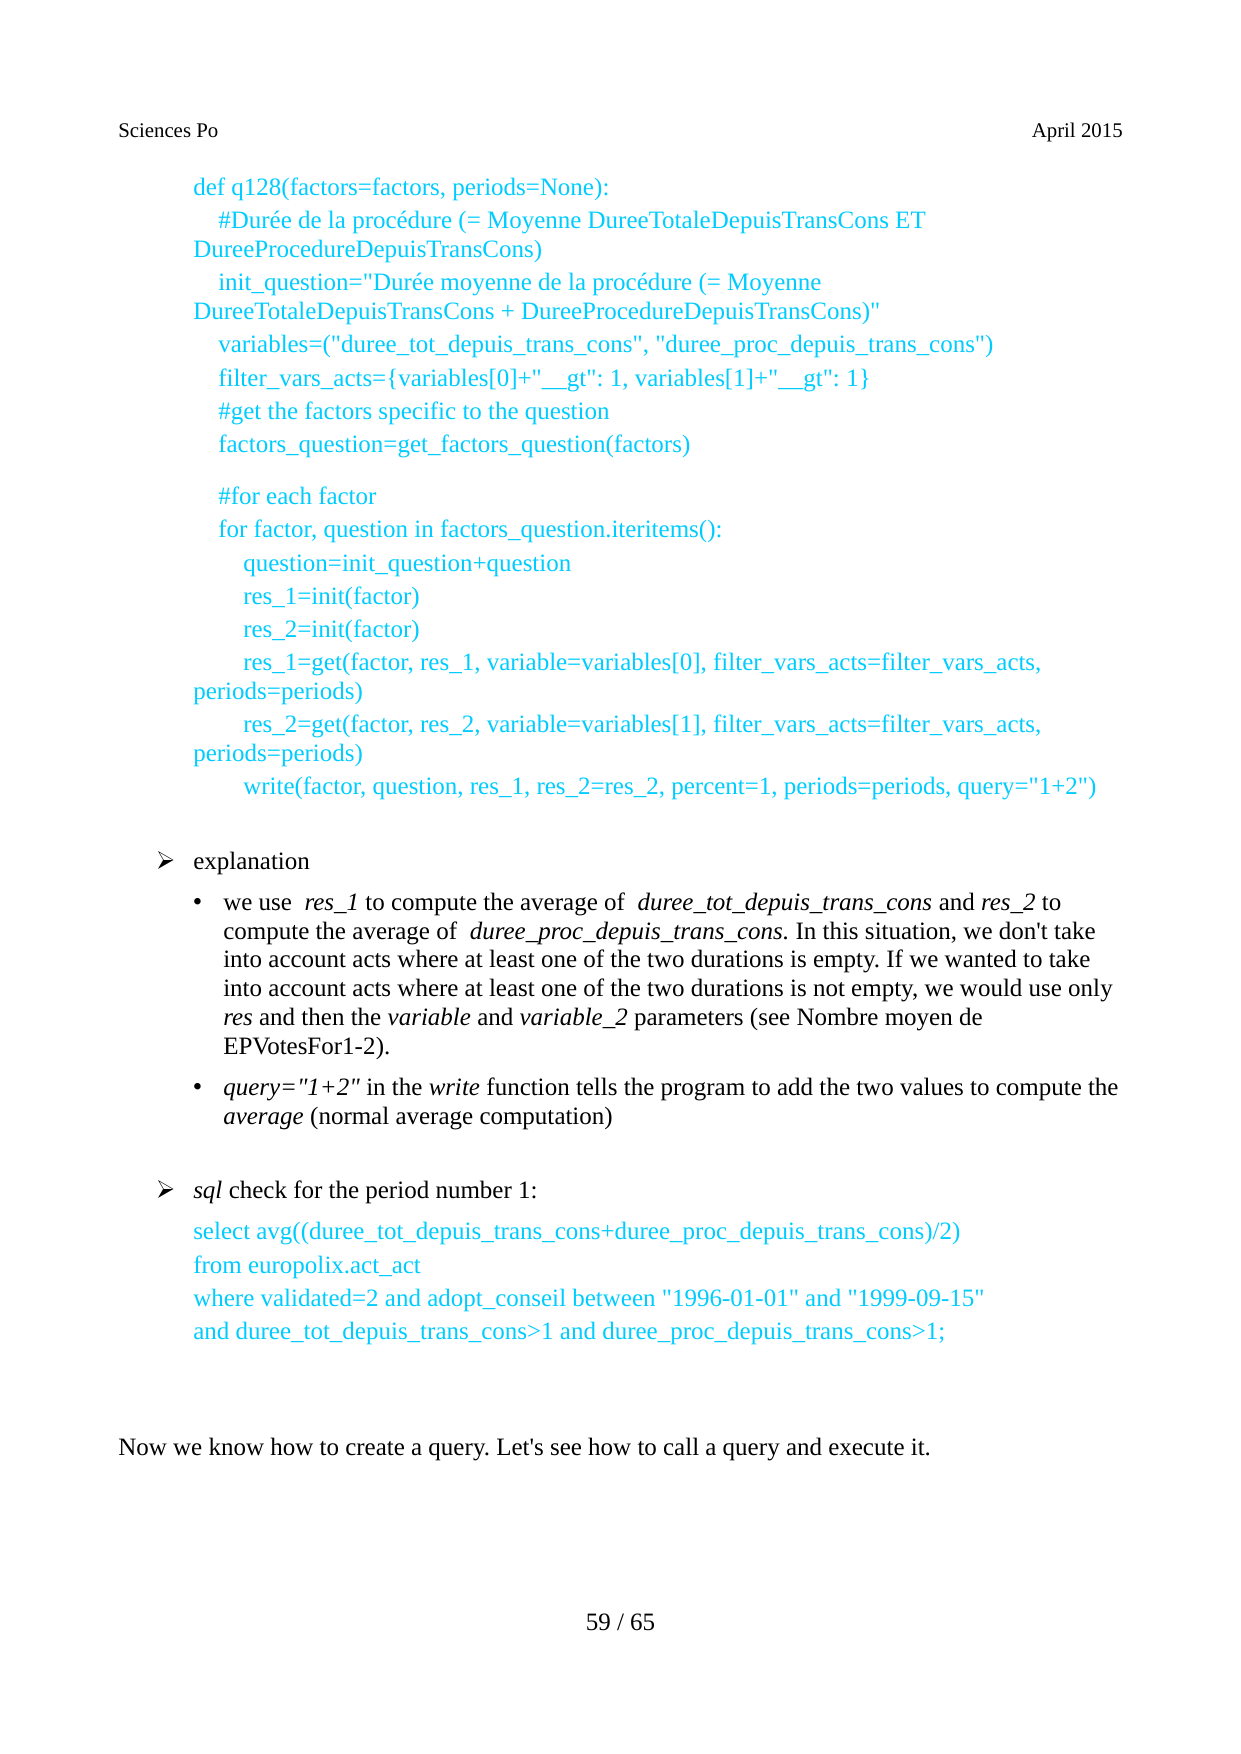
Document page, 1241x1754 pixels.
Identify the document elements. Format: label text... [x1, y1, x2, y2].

text #get the factors specific to the question [193, 396, 1122, 424]
list we use res_1 to compute the average of duree_tot_depuis_trans_cons and res_2 to compute the average of duree_proc_depuis_trans_cons. In this situation, we don't take into account acts where at least one of the two durations is empty. If we wanted to take into account acts where at least one of the two durations is not empty, we would use only res and then the variable and variable_2 parameters (see Nombre moyen de EPVotesFor1-2). [193, 887, 1122, 1059]
text #Durée de la procédure (= Moyenne DureeTotaleDepuisTransCons ET DureeProcedureDepuisTransCons) [193, 205, 1122, 263]
list explanation [156, 846, 1122, 874]
text write(factor, question, res_1, res_2=res_2, percent=1, periods=periods, query="1+2") [193, 771, 1122, 800]
text res_1=init(factor) [193, 581, 1122, 609]
text res_2=get(factor, res_2, variable=variables[1], filter_vars_acts=filter_vars_acts, periods=periods) [193, 709, 1122, 767]
text question=init_question+question [193, 548, 1122, 576]
text and duree_tot_depuis_trans_cons>1 and duree_proc_depuis_trans_cons>1; [193, 1316, 1122, 1345]
text select avg((duree_tot_depuis_trans_cons+duree_proc_depuis_trans_cons)/2) [193, 1216, 1122, 1245]
text def q128(factors=factors, periods=None): [193, 172, 1122, 201]
text Now we know how to create a query. Let's see how to call a query and execute it. [118, 1432, 1122, 1461]
text filter_vars_acts={variables[0]+"__gt": 1, variables[1]+"__gt": 1} [193, 363, 1122, 391]
text from europolix.act_act [193, 1250, 1122, 1278]
text factors_question=get_factors_question(factors) [193, 429, 1122, 458]
text res_2=init(factor) [193, 614, 1122, 643]
text for factor, question in factors_question.iteritems(): [193, 514, 1122, 543]
list sql check for the period number 1: [156, 1175, 1122, 1204]
text #for each factor [193, 481, 1122, 510]
text where validated=2 and adopt_conseil between "1996-01-01" and "1999-09-15" [193, 1283, 1122, 1312]
text variables=("duree_tot_depuis_trans_cons", "duree_proc_depuis_trans_cons") [193, 329, 1122, 358]
text init_question="Durée moyenne de la procédure (= Moyenne DureeTotaleDepuisTransCons + DureeProcedureDepuisTransCons)" [193, 267, 1122, 325]
list query="1+2" in the write function tells the program to add the two values to compute the average (normal average computation) [193, 1072, 1122, 1129]
text res_1=get(factor, res_1, variable=variables[0], filter_vars_acts=filter_vars_acts, periods=periods) [193, 647, 1122, 705]
